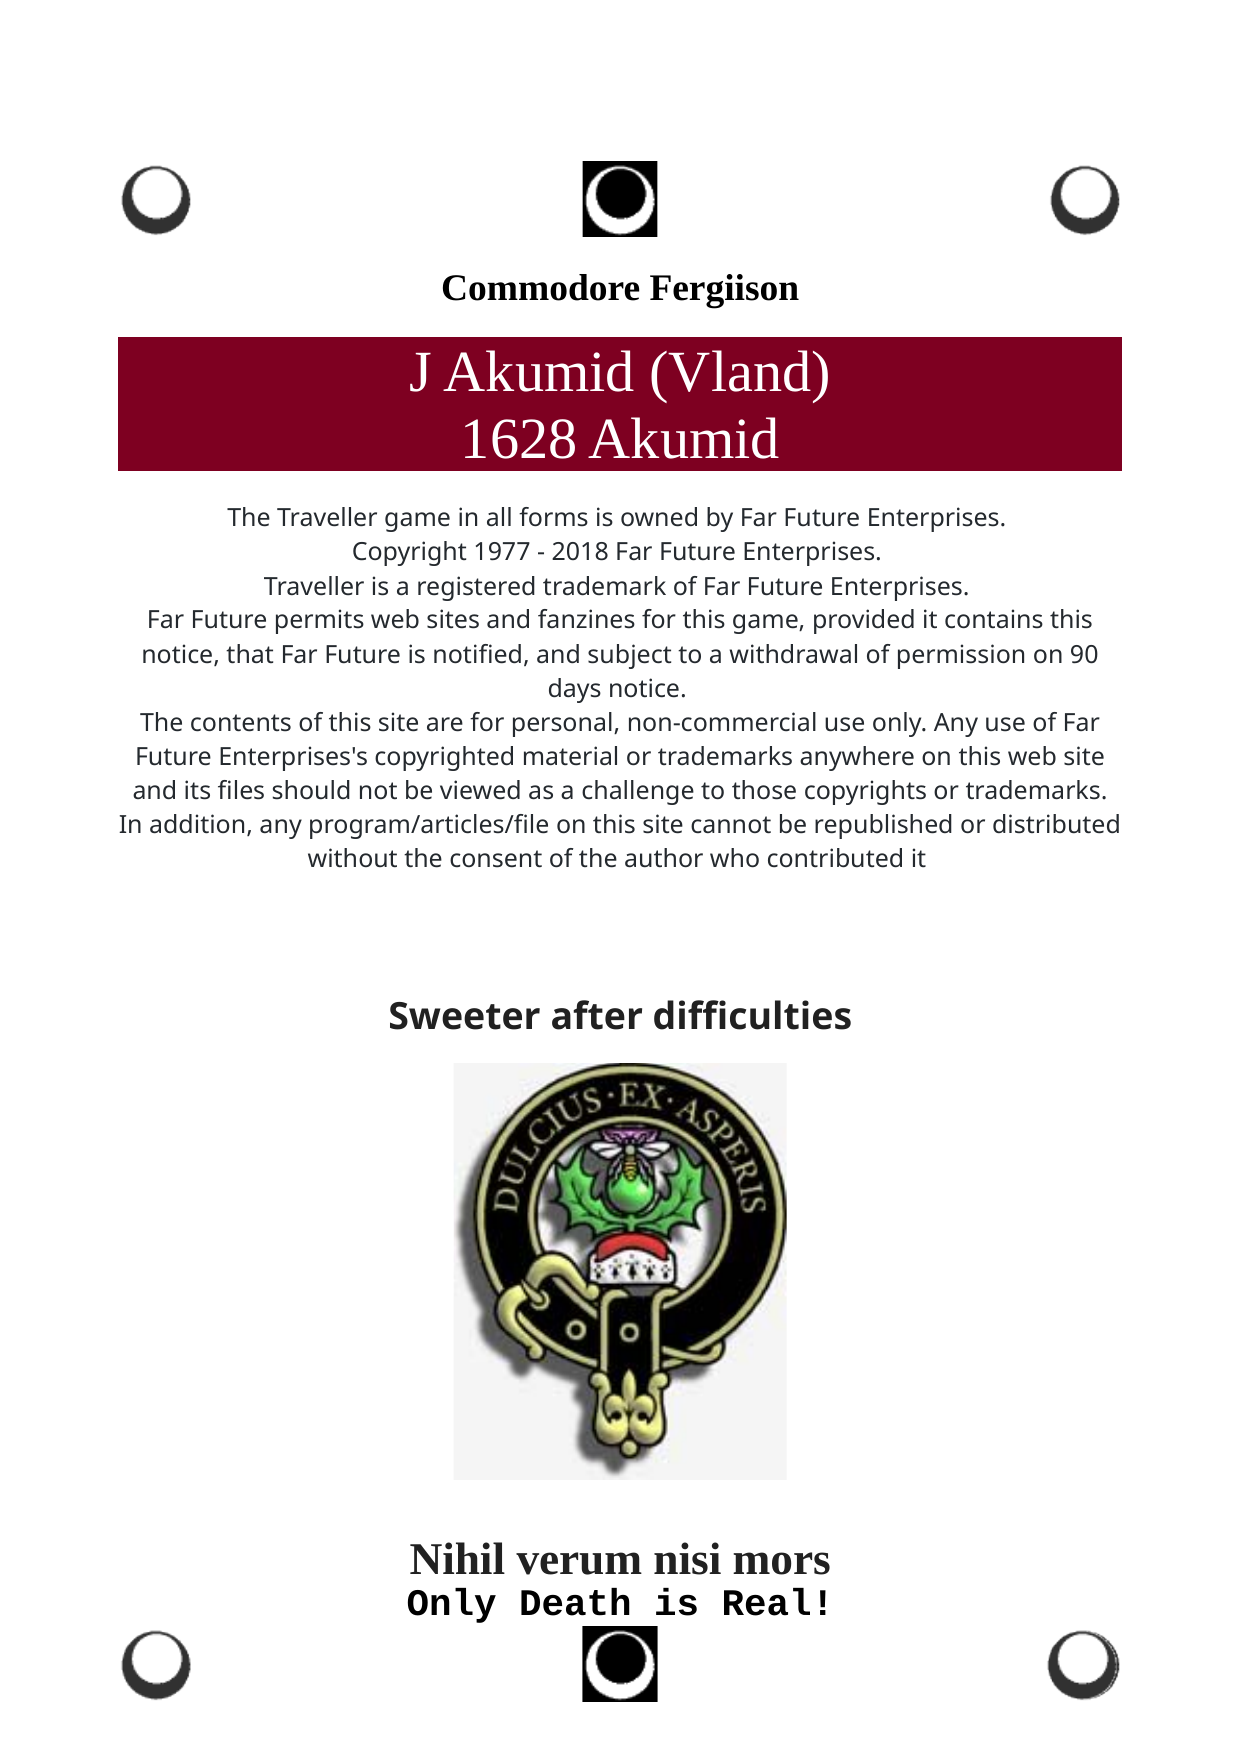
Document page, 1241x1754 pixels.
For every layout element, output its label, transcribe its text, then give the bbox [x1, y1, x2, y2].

text Commodore Fergiison [118, 265, 1122, 308]
picture [582, 1626, 658, 1702]
picture [1047, 161, 1123, 237]
text The contents of this site are for personal, non-commercial use only. Any use of Far Future Enterprises's copyrighted material or trademarks anywhere on this web site and its files should not be viewed as a challenge to those copyrights or trademarks. In addition, any program/articles/file on this site cannot be republished or distributed without the consent of the author who contributed it [118, 704, 1122, 875]
text Sweeter after difficulties [118, 990, 1122, 1041]
picture [118, 1626, 194, 1702]
text Only Death is Real! [118, 1584, 1122, 1627]
text The Traveller game in all forms is owned by Far Future Enterprises. [118, 500, 1122, 534]
text 1628 Akumid [118, 404, 1122, 471]
picture [1044, 1626, 1123, 1702]
text Nihil verum nisi mors [118, 1532, 1122, 1584]
picture [453, 1063, 787, 1480]
text Traveller is a registered trademark of Far Future Enterprises. [118, 568, 1122, 602]
text Far Future permits web sites and fanzines for this game, provided it contains this notice, that Far Future is notified, and subject to a withdrawal of permission on 90 days notice. [118, 602, 1122, 704]
picture [582, 161, 658, 237]
text J Akumid (Vland) [118, 337, 1122, 404]
picture [118, 161, 194, 237]
text Copyright 1977 - 2018 Far Future Enterprises. [118, 534, 1122, 568]
